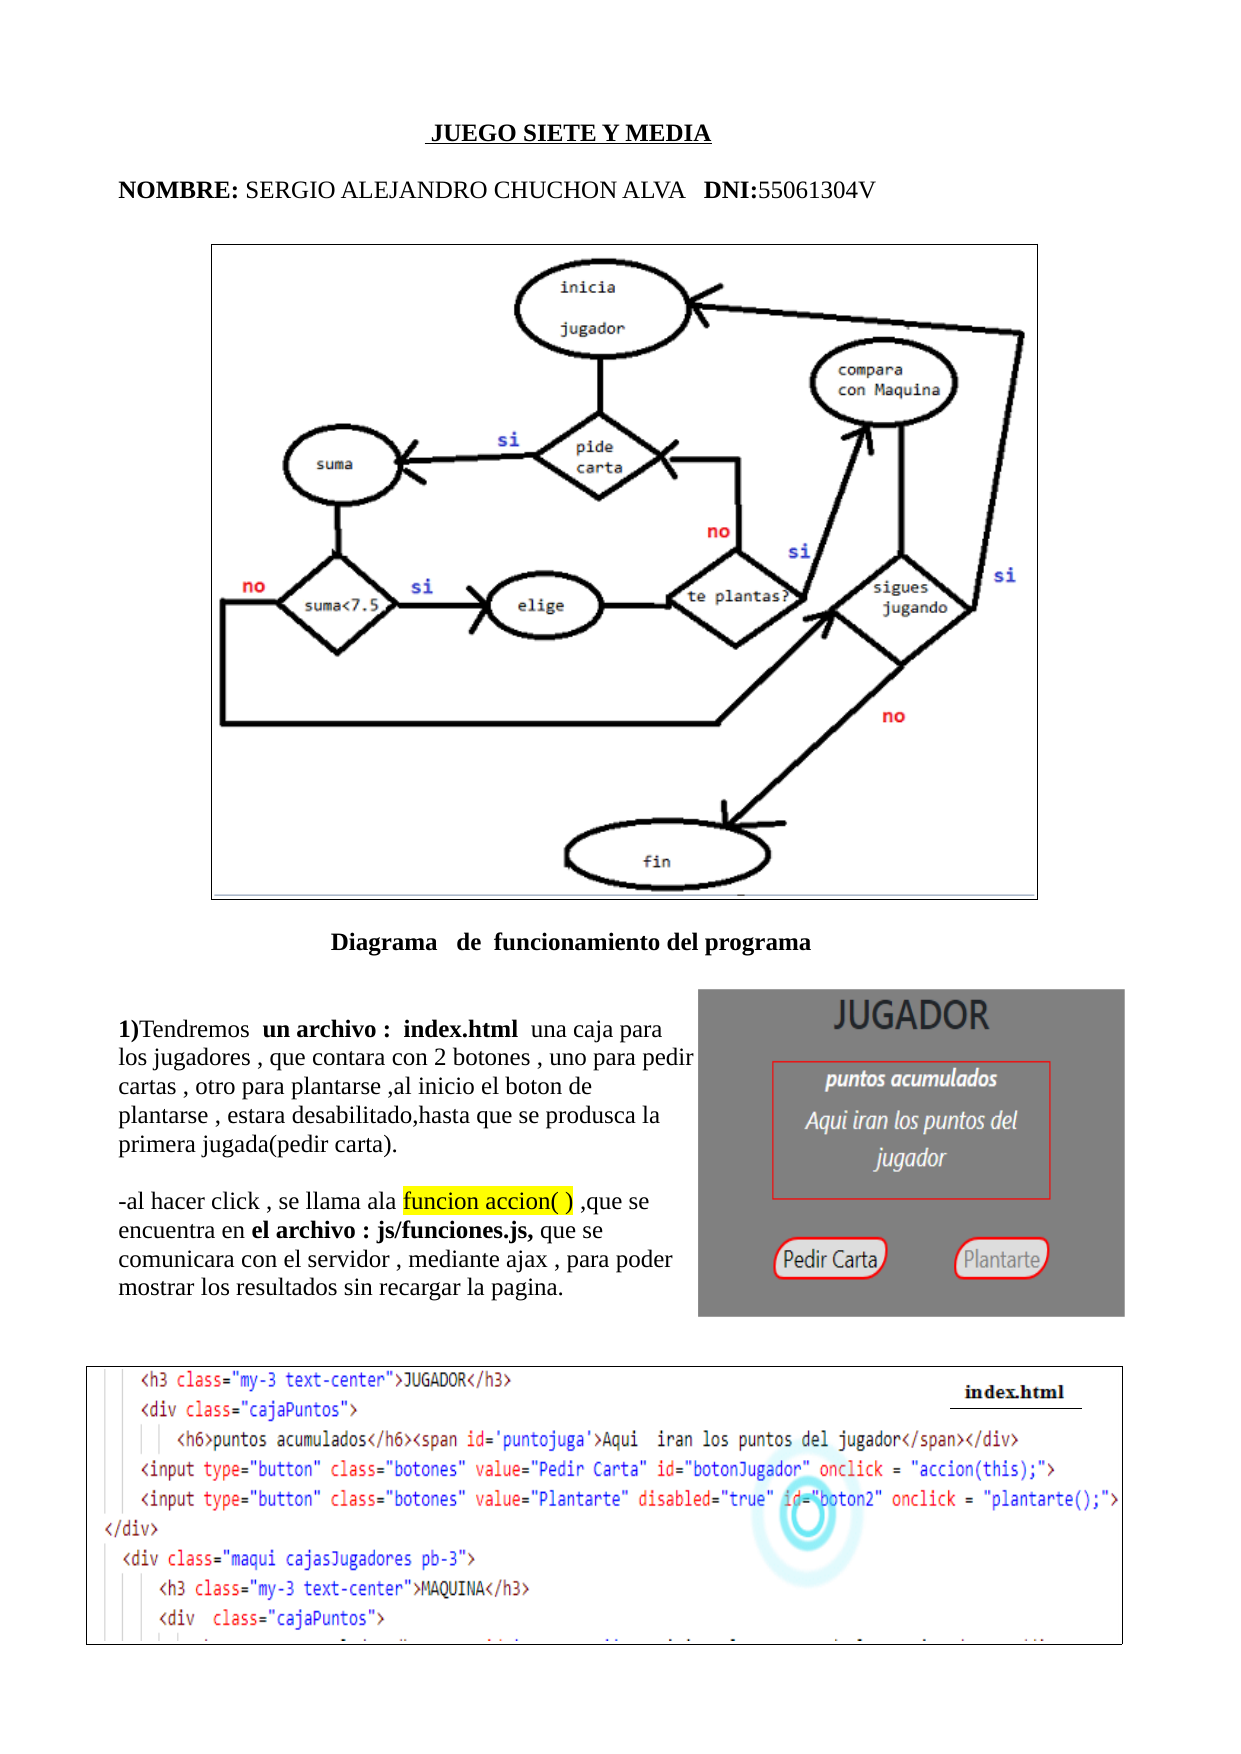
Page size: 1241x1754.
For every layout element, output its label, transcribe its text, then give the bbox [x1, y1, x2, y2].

picture [89, 1369, 1119, 1641]
picture [214, 246, 1035, 896]
text 1)Tendremos un archivo : index.html una caja para los jugadores , que contara con 2 botones , uno para pedir cartas , otro para plantarse ,al inicio el boton de plantarse , estara desabilitado,hasta que se produsca la primera jugada(pedir carta). [118, 1014, 697, 1157]
text Diagrama de funcionamiento del programa [118, 927, 1122, 956]
text -al hacer click , se llama ala funcion accion( ) ,que se encuentra en el archivo : js/funciones.js, que se comunicara con el servidor , mediante ajax , para poder mostrar los resultados sin recargar la pagina. [118, 1186, 697, 1301]
text JUEGO SIETE Y MEDIA [118, 118, 1122, 147]
text NOMBRE: SERGIO ALEJANDRO CHUCHON ALVA DNI:55061304V [118, 176, 1122, 204]
picture [697, 980, 1127, 1325]
